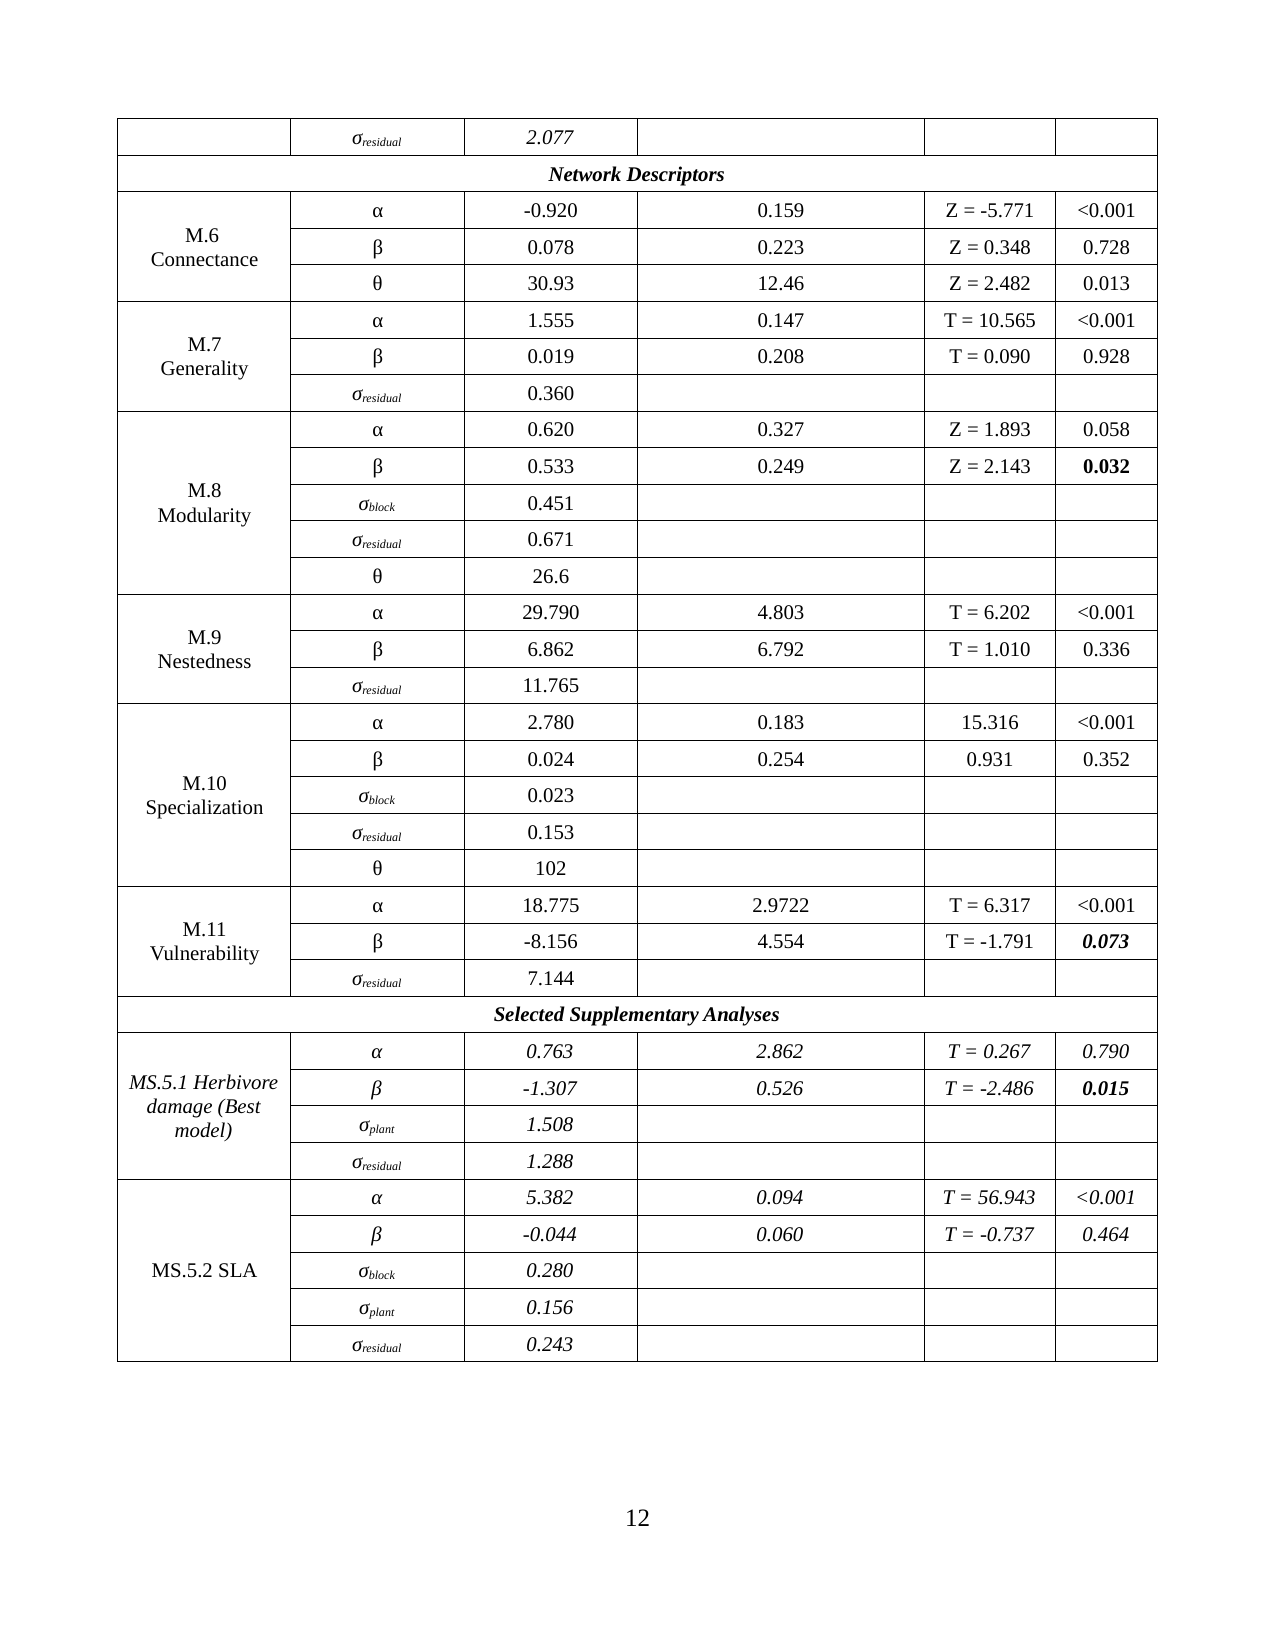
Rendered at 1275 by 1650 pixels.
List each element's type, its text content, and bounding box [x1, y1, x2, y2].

table_cell T = -1.791 [925, 924, 1055, 959]
table_cell <0.001 [1056, 302, 1157, 337]
table_cell [1056, 850, 1157, 886]
table_cell [925, 1253, 1055, 1288]
table_cell T = 10.565 [925, 302, 1055, 337]
table_cell 0.060 [638, 1216, 924, 1252]
table_cell [925, 1326, 1055, 1361]
table_cell β [291, 924, 464, 959]
table_cell [925, 850, 1055, 886]
table_cell 30.93 [465, 265, 637, 301]
table_cell α [291, 302, 464, 337]
table_cell [925, 668, 1055, 703]
table_cell 0.352 [1056, 741, 1157, 776]
table_cell Network Descriptors [118, 156, 1157, 191]
table_cell [1056, 1143, 1157, 1178]
table_cell Z = 0.348 [925, 229, 1055, 264]
table_cell σblock [291, 777, 464, 813]
table_cell MS.5.1 Herbivore damage (Best model) [118, 1033, 290, 1178]
table_cell σresidual [291, 521, 464, 557]
table_cell β [291, 448, 464, 484]
table_cell 0.024 [465, 741, 637, 776]
table_cell 0.015 [1056, 1070, 1157, 1105]
table_cell 4.554 [638, 924, 924, 959]
table_cell M.8 Modularity [118, 412, 290, 593]
table_cell α [291, 887, 464, 922]
table_cell <0.001 [1056, 192, 1157, 228]
table_cell 7.144 [465, 960, 637, 996]
table_cell σresidual [291, 1326, 464, 1361]
table_cell α [291, 595, 464, 630]
table_cell 0.464 [1056, 1216, 1157, 1252]
table_cell 0.223 [638, 229, 924, 264]
table_cell 0.451 [465, 485, 637, 520]
table_cell 102 [465, 850, 637, 886]
table_cell [925, 814, 1055, 849]
table_cell α [291, 192, 464, 228]
table_cell θ [291, 850, 464, 886]
table_cell -1.307 [465, 1070, 637, 1105]
table_cell Z = 2.143 [925, 448, 1055, 484]
table_cell β [291, 1070, 464, 1105]
table_cell [1056, 1253, 1157, 1288]
table_cell M.9 Nestedness [118, 595, 290, 703]
table_cell T = -0.737 [925, 1216, 1055, 1252]
table_cell β [291, 339, 464, 374]
table_cell 4.803 [638, 595, 924, 630]
table_cell α [291, 412, 464, 447]
table_cell α [291, 1033, 464, 1069]
table_cell [1056, 1106, 1157, 1142]
table_cell [925, 119, 1055, 155]
table_cell 0.243 [465, 1326, 637, 1361]
table_cell M.7 Generality [118, 302, 290, 411]
table_cell [1056, 558, 1157, 593]
table_cell 0.147 [638, 302, 924, 337]
table_cell [638, 1106, 924, 1142]
table_cell [638, 960, 924, 996]
table_cell 2.862 [638, 1033, 924, 1069]
table_cell MS.5.2 SLA [118, 1180, 290, 1361]
table_cell [118, 119, 290, 155]
table_cell M.11 Vulnerability [118, 887, 290, 996]
table_cell 0.208 [638, 339, 924, 374]
table_cell 1.508 [465, 1106, 637, 1142]
table_cell 0.249 [638, 448, 924, 484]
table_cell 0.254 [638, 741, 924, 776]
table_cell [925, 777, 1055, 813]
table_cell [1056, 485, 1157, 520]
table_cell β [291, 631, 464, 667]
table_cell T = 6.317 [925, 887, 1055, 922]
table_cell 0.360 [465, 375, 637, 411]
table_cell θ [291, 558, 464, 593]
table_cell 26.6 [465, 558, 637, 593]
table_cell T = 0.090 [925, 339, 1055, 374]
table_cell [1056, 521, 1157, 557]
table_cell 0.763 [465, 1033, 637, 1069]
table_cell β [291, 1216, 464, 1252]
table_cell M.10 Specialization [118, 704, 290, 886]
table_cell [638, 485, 924, 520]
table_cell [925, 521, 1055, 557]
table_cell 0.533 [465, 448, 637, 484]
table_cell 0.790 [1056, 1033, 1157, 1069]
table_cell <0.001 [1056, 704, 1157, 740]
table_cell 0.526 [638, 1070, 924, 1105]
table_cell 2.9722 [638, 887, 924, 922]
table_cell -8.156 [465, 924, 637, 959]
table_cell 0.023 [465, 777, 637, 813]
table_cell -0.920 [465, 192, 637, 228]
table_cell 0.620 [465, 412, 637, 447]
table_cell 0.928 [1056, 339, 1157, 374]
table_cell σresidual [291, 1143, 464, 1178]
table_cell 0.280 [465, 1253, 637, 1288]
table_cell 0.156 [465, 1289, 637, 1325]
table_cell 18.775 [465, 887, 637, 922]
table_cell 0.671 [465, 521, 637, 557]
table_cell [638, 119, 924, 155]
table_cell 0.327 [638, 412, 924, 447]
table_cell M.6 Connectance [118, 192, 290, 301]
table_cell Z = 1.893 [925, 412, 1055, 447]
table_cell σresidual [291, 668, 464, 703]
table_cell σplant [291, 1289, 464, 1325]
table_cell β [291, 741, 464, 776]
table_cell [638, 814, 924, 849]
table_cell <0.001 [1056, 1180, 1157, 1215]
table_cell T = 1.010 [925, 631, 1055, 667]
table_cell 5.382 [465, 1180, 637, 1215]
table_cell 0.013 [1056, 265, 1157, 301]
table_cell 0.153 [465, 814, 637, 849]
table_cell T = 6.202 [925, 595, 1055, 630]
table_cell -0.044 [465, 1216, 637, 1252]
table_cell 29.790 [465, 595, 637, 630]
table_cell 0.019 [465, 339, 637, 374]
table_cell σplant [291, 1106, 464, 1142]
table_cell [925, 1289, 1055, 1325]
table_cell [1056, 777, 1157, 813]
table_cell [925, 960, 1055, 996]
table_cell 1.288 [465, 1143, 637, 1178]
table_cell α [291, 704, 464, 740]
table_cell σresidual [291, 119, 464, 155]
table_cell 1.555 [465, 302, 637, 337]
table_cell [925, 1143, 1055, 1178]
table_cell T = -2.486 [925, 1070, 1055, 1105]
table_cell [638, 668, 924, 703]
table_cell 15.316 [925, 704, 1055, 740]
table_cell [1056, 119, 1157, 155]
table_cell [1056, 375, 1157, 411]
table_cell β [291, 229, 464, 264]
table_cell <0.001 [1056, 887, 1157, 922]
table_cell 2.780 [465, 704, 637, 740]
table_cell [1056, 814, 1157, 849]
table_cell [1056, 668, 1157, 703]
table_cell 0.032 [1056, 448, 1157, 484]
table_cell T = 0.267 [925, 1033, 1055, 1069]
table_cell Selected Supplementary Analyses [118, 997, 1157, 1032]
table_cell α [291, 1180, 464, 1215]
table_cell 12.46 [638, 265, 924, 301]
table_cell [925, 1106, 1055, 1142]
table_cell [638, 375, 924, 411]
table_cell [638, 1289, 924, 1325]
table_cell 0.094 [638, 1180, 924, 1215]
table_cell [638, 1326, 924, 1361]
table_cell σresidual [291, 814, 464, 849]
table_cell θ [291, 265, 464, 301]
table_cell <0.001 [1056, 595, 1157, 630]
table_cell [638, 558, 924, 593]
table_cell σresidual [291, 375, 464, 411]
table_cell 0.078 [465, 229, 637, 264]
table_cell σblock [291, 485, 464, 520]
table_cell [638, 521, 924, 557]
table_cell σblock [291, 1253, 464, 1288]
table_cell [638, 777, 924, 813]
table_cell [1056, 960, 1157, 996]
table_cell [925, 558, 1055, 593]
table_cell 0.058 [1056, 412, 1157, 447]
table_cell 6.862 [465, 631, 637, 667]
table_cell 0.073 [1056, 924, 1157, 959]
table_cell Z = -5.771 [925, 192, 1055, 228]
table_cell σresidual [291, 960, 464, 996]
table_cell Z = 2.482 [925, 265, 1055, 301]
table_cell 0.336 [1056, 631, 1157, 667]
table_cell [638, 1253, 924, 1288]
table_cell 11.765 [465, 668, 637, 703]
table_cell [1056, 1289, 1157, 1325]
table_cell [925, 375, 1055, 411]
table_cell T = 56.943 [925, 1180, 1055, 1215]
table_cell [1056, 1326, 1157, 1361]
table_cell [638, 850, 924, 886]
table_cell 0.931 [925, 741, 1055, 776]
table_cell [638, 1143, 924, 1178]
table_cell 0.728 [1056, 229, 1157, 264]
table_cell 0.183 [638, 704, 924, 740]
table_cell 0.159 [638, 192, 924, 228]
table_cell 2.077 [465, 119, 637, 155]
table_cell 6.792 [638, 631, 924, 667]
table_cell [925, 485, 1055, 520]
